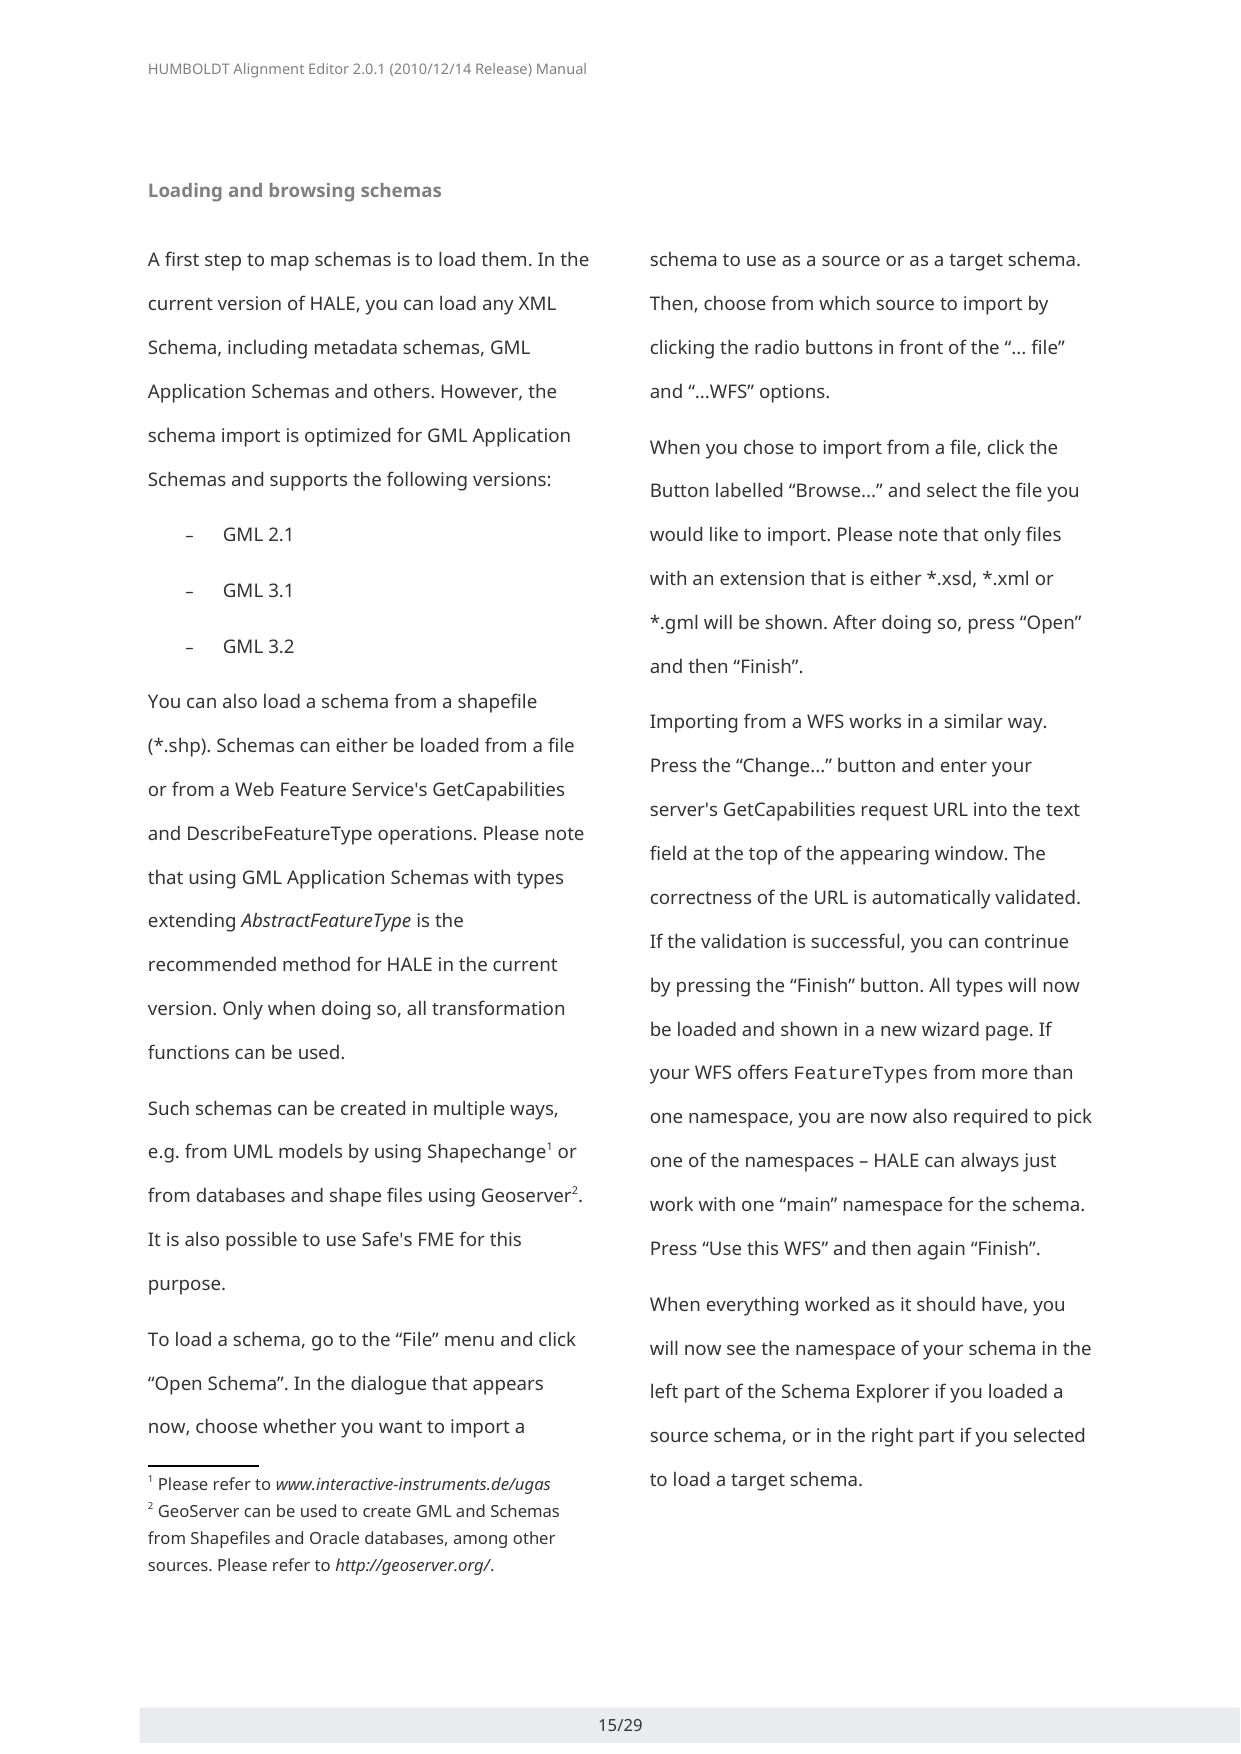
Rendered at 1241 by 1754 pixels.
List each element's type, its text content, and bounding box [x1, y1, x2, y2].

text You can also load a schema from a shapefile (*.shp). Schemas can either be loaded from a file or from a Web Feature Service's GetCapabilities and DescribeFeatureType operations. Please note that using GML Application Schemas with types extending AbstractFeatureType is the recommended method for HALE in the current version. Only when doing so, all transformation functions can be used. [148, 688, 591, 1065]
text Such schemas can be created in multiple ways, e.g. from UML models by using Shapechange or from databases and shape files using Geoserver. It is also possible to use Safe's FME for this purpose. [148, 1095, 591, 1296]
subtitle Loading and browsing schemas [148, 177, 1092, 203]
text To load a schema, go to the “File” menu and click “Open Schema”. In the dialogue that appears now, choose whether you want to import a [148, 1326, 591, 1439]
list GML 2.1 [185, 522, 591, 547]
list GML 3.1 [185, 577, 591, 603]
list GML 3.2 [185, 633, 591, 658]
text When you chose to import from a file, click the Button labelled “Browse...” and select the file you would like to import. Please note that only files with an extension that is either *.xsd, *.xml or *.gml will be shown. After doing so, press “Open” and then “Finish”. [649, 434, 1092, 679]
text A first step to map schemas is to load them. In the current version of HALE, you can load any XML Schema, including metadata schemas, GML Application Schemas and others. However, the schema import is optimized for GML Application Schemas and supports the following versions: [148, 247, 591, 492]
text schema to use as a source or as a target schema. Then, choose from which source to import by clicking the radio buttons in front of the “... file” and “...WFS” options. [649, 247, 1092, 404]
text Please refer to www.interactive-instruments.de/ugas [148, 1472, 591, 1495]
text When everything worked as it should have, you will now see the namespace of your schema in the left part of the Schema Explorer if you loaded a source schema, or in the right part if you selected to load a target schema. [649, 1291, 1092, 1492]
text Importing from a WFS works in a similar way. Press the “Change...” button and enter your server's GetCapabilities request URL into the text field at the top of the appearing window. The correctness of the URL is automatically validated. If the validation is successful, you can contrinue by pressing the “Finish” button. All types will now be loaded and shown in a new wizard page. If your WFS offers FeatureTypes from more than one namespace, you are now also required to pick one of the namespaces – HALE can always just work with one “main” namespace for the schema. Press “Use this WFS” and then again “Finish”. [649, 709, 1092, 1261]
text GeoServer can be used to create GML and Schemas from Shapefiles and Oracle databases, among other sources. Please refer to http://geoserver.org/. [148, 1499, 591, 1577]
